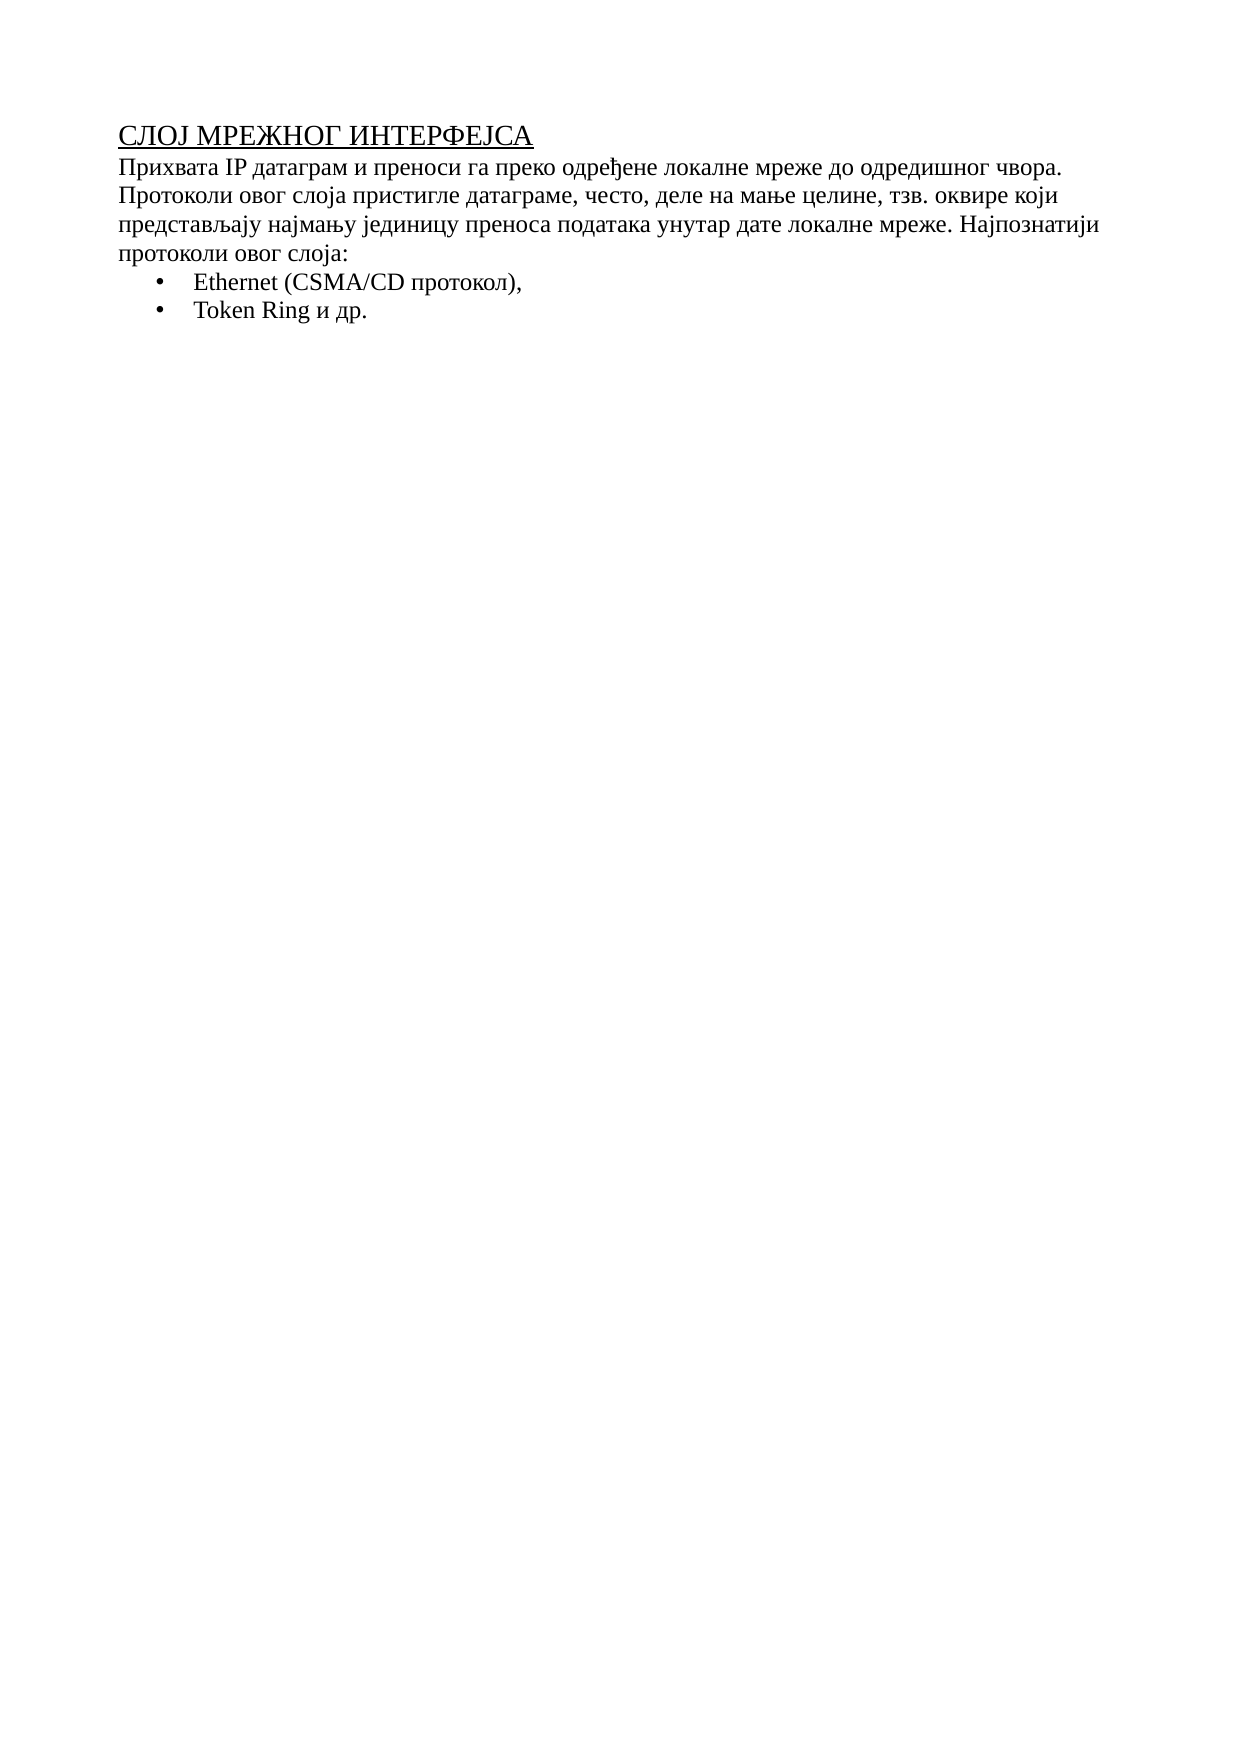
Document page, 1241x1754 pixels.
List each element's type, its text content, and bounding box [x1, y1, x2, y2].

list Ethernet (CSMA/CD протокол), [156, 267, 1122, 295]
list Token Ring и др. [156, 295, 1122, 324]
text Прихвата IP датаграм и преноси га преко одређене локалне мреже до одредишног чвора. Протоколи овог слоја пристигле датаграме, често, деле на мање целине, тзв. оквире који представљају најмању јединицу преноса података унутар дате локалне мреже. Најпознатији протоколи овог слоја: [118, 152, 1122, 267]
text СЛОЈ МРЕЖНОГ ИНТЕРФЕЈСА [118, 118, 1122, 152]
